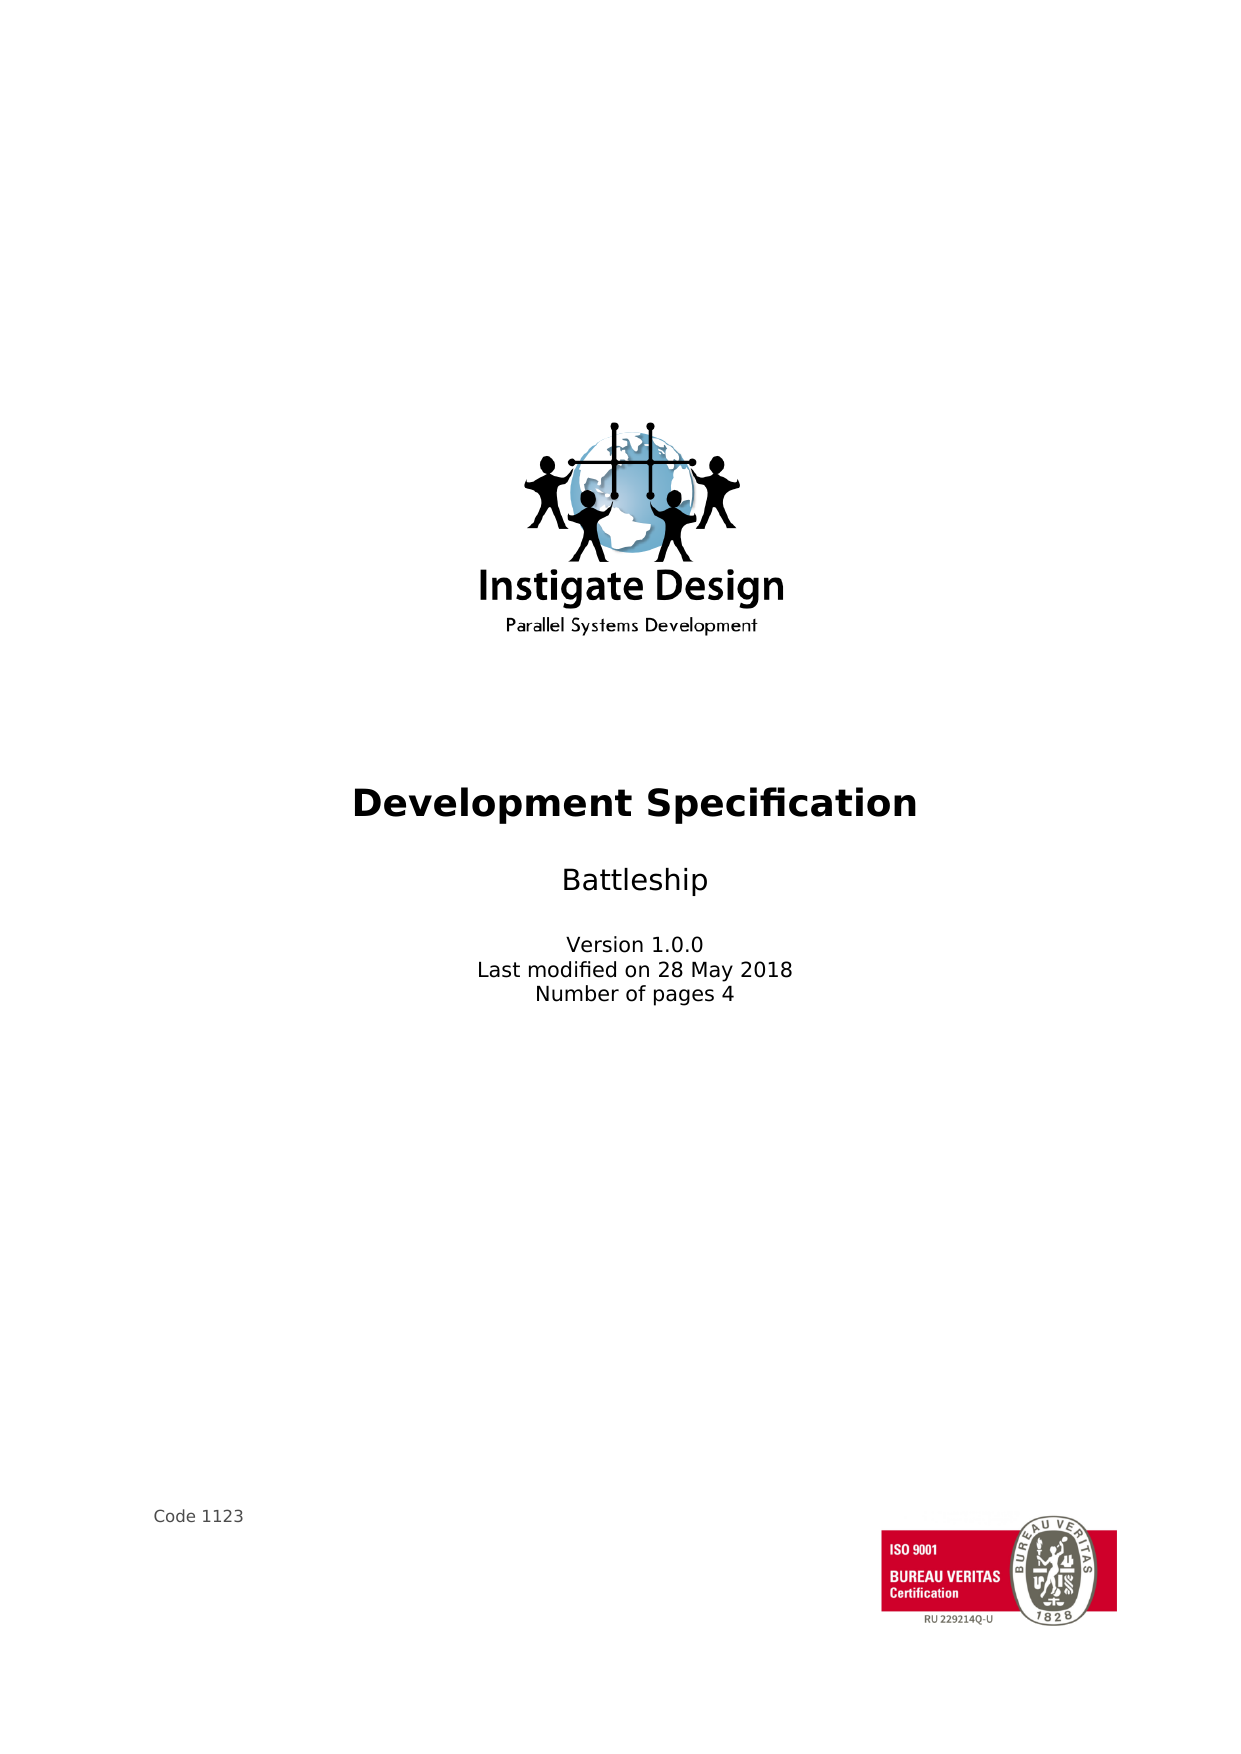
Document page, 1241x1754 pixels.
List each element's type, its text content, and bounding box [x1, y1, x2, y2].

title Development Specification [148, 782, 1122, 825]
picture [881, 1507, 1117, 1631]
text Number of pages 4 [148, 982, 1122, 1006]
text Last modified on 28 May 2018 [148, 958, 1122, 982]
subtitle Battleship [148, 863, 1122, 897]
picture [465, 361, 805, 701]
text Version 1.0.0 [148, 933, 1122, 958]
